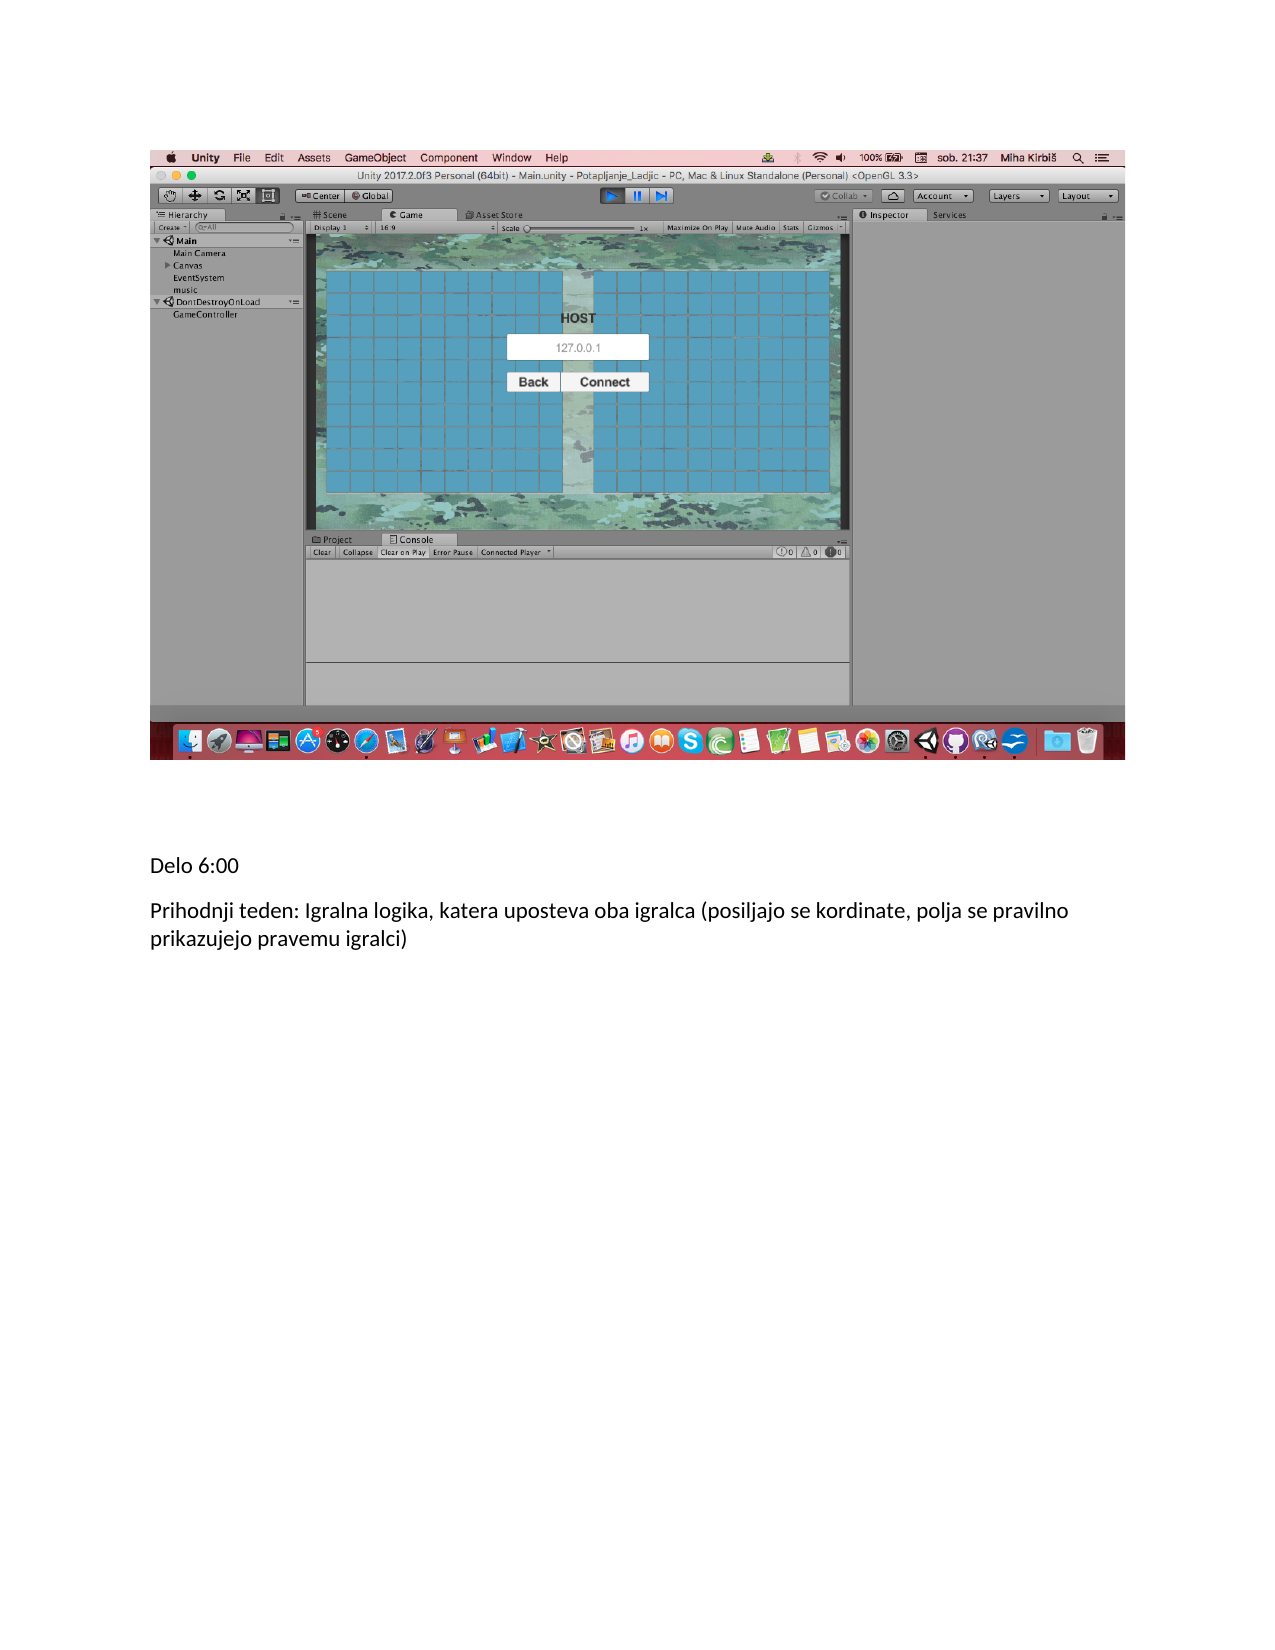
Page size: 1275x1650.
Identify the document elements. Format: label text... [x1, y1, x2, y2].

text Prihodnji teden: Igralna logika, katera uposteva oba igralca (posiljajo se kordinate, polja se pravilno prikazujejo pravemu igralci) [150, 896, 1125, 952]
text Delo 6:00 [150, 851, 1125, 879]
picture [150, 150, 1125, 760]
